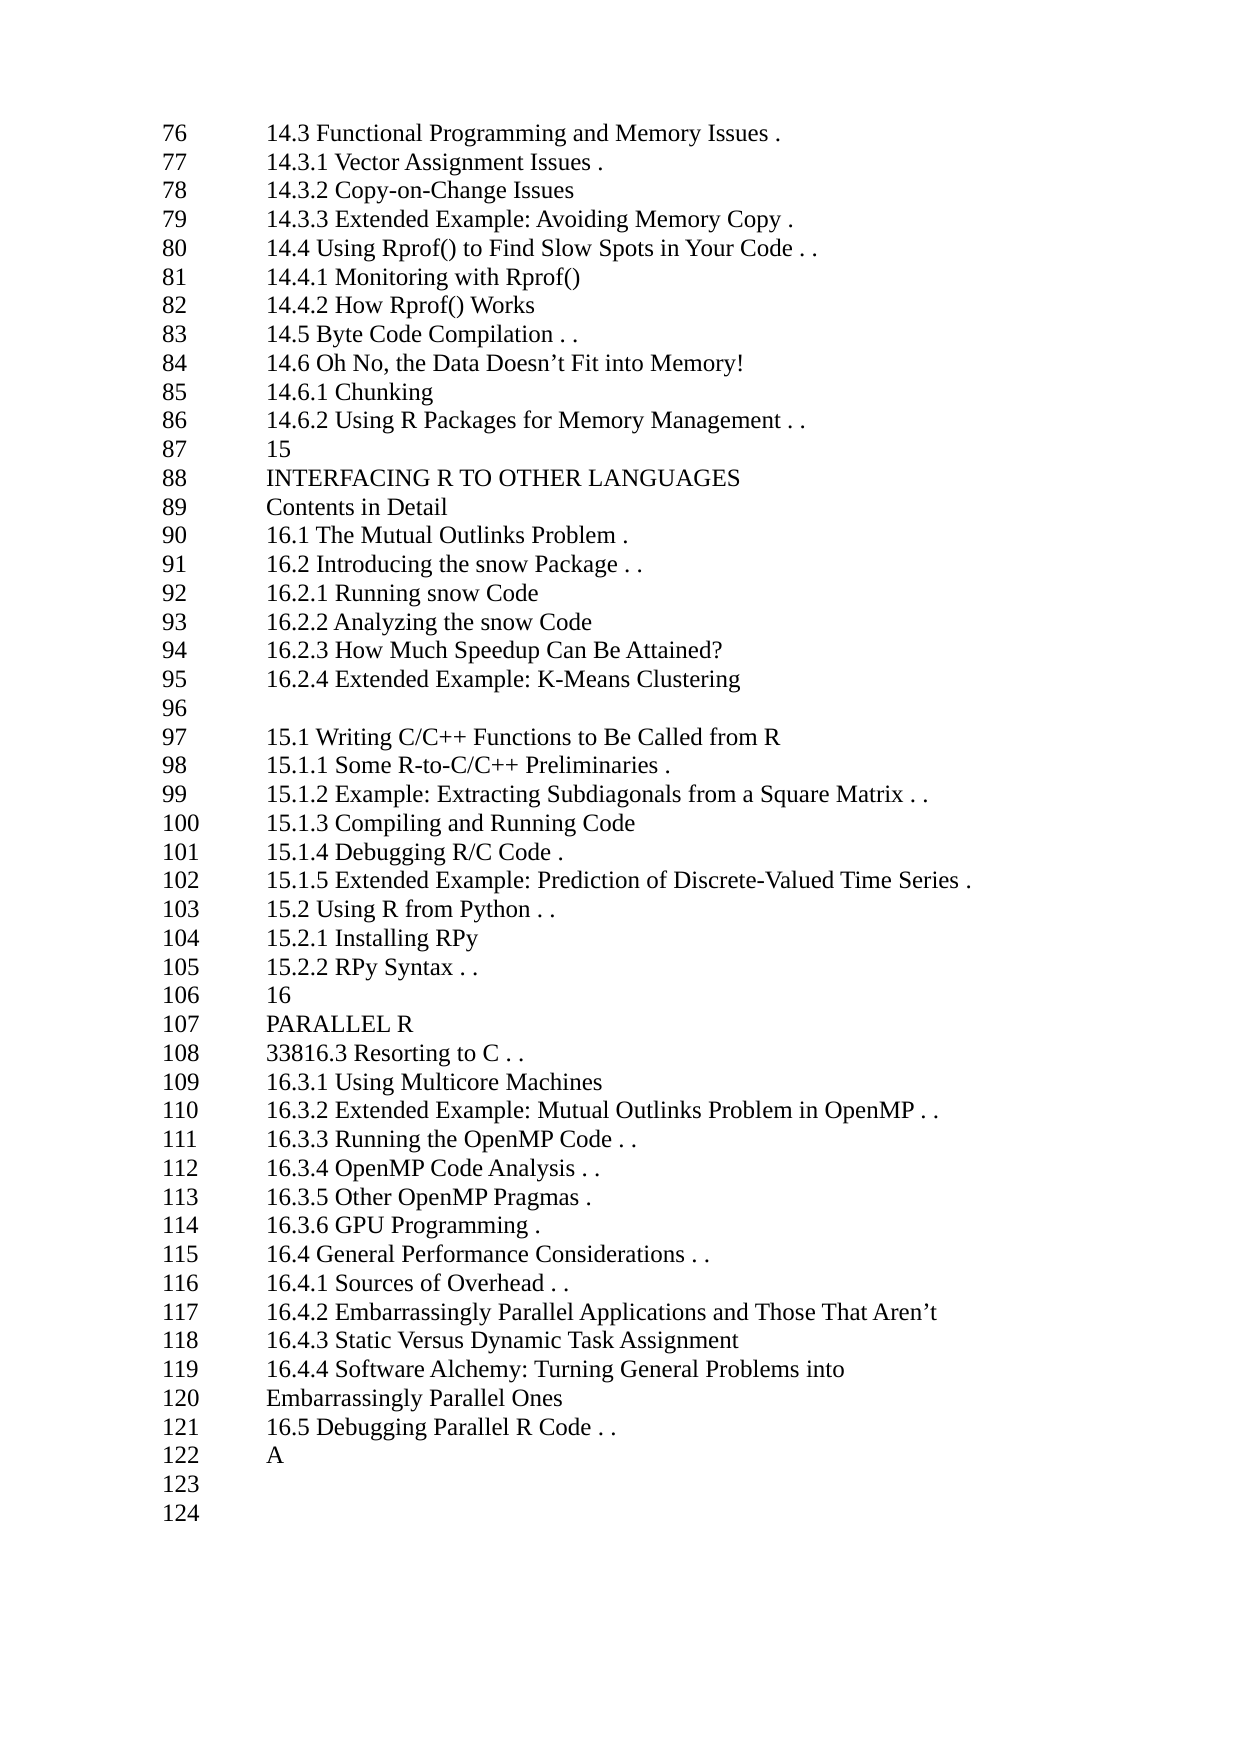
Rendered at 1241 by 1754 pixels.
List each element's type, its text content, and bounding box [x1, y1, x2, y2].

list Contents in Detail [156, 492, 1122, 521]
list 14.6.1 Chunking [156, 377, 1122, 406]
list 16.5 Debugging Parallel R Code . . [156, 1412, 1122, 1441]
list 15.1.2 Example: Extracting Subdiagonals from a Square Matrix . . [156, 779, 1122, 808]
list 16.3.3 Running the OpenMP Code . . [156, 1124, 1122, 1153]
list PARALLEL R [156, 1009, 1122, 1038]
list 15.1.3 Compiling and Running Code [156, 808, 1122, 837]
list 14.3.3 Extended Example: Avoiding Memory Copy . [156, 204, 1122, 233]
list 14.3 Functional Programming and Memory Issues . [156, 118, 1122, 147]
list 16.1 The Mutual Outlinks Problem . [156, 521, 1122, 549]
list 16.4.3 Static Versus Dynamic Task Assignment [156, 1326, 1122, 1354]
list INTERFACING R TO OTHER LANGUAGES [156, 463, 1122, 492]
list 15.2 Using R from Python . . [156, 894, 1122, 923]
list 14.4.2 How Rprof() Works [156, 291, 1122, 319]
list 14.5 Byte Code Compilation . . [156, 319, 1122, 348]
list 15 [156, 434, 1122, 463]
list 15.1.5 Extended Example: Prediction of Discrete-Valued Time Series . [156, 866, 1122, 894]
list 15.1.4 Debugging R/C Code . [156, 837, 1122, 866]
list 14.6 Oh No, the Data Doesn’t Fit into Memory! [156, 348, 1122, 377]
list 16.2.3 How Much Speedup Can Be Attained? [156, 636, 1122, 664]
list 16.3.4 OpenMP Code Analysis . . [156, 1153, 1122, 1182]
list 16.4.2 Embarrassingly Parallel Applications and Those That Aren’t [156, 1297, 1122, 1326]
list 15.2.2 RPy Syntax . . [156, 952, 1122, 981]
list 16.4.4 Software Alchemy: Turning General Problems into [156, 1354, 1122, 1383]
list 16.4 General Performance Considerations . . [156, 1239, 1122, 1268]
list 16.3.6 GPU Programming . [156, 1211, 1122, 1239]
list 16 [156, 981, 1122, 1009]
list 14.3.1 Vector Assignment Issues . [156, 147, 1122, 176]
list 33816.3 Resorting to C . . [156, 1038, 1122, 1067]
list Embarrassingly Parallel Ones [156, 1383, 1122, 1412]
list 14.4 Using Rprof() to Find Slow Spots in Your Code . . [156, 233, 1122, 262]
list 16.3.5 Other OpenMP Pragmas . [156, 1182, 1122, 1211]
list 14.6.2 Using R Packages for Memory Management . . [156, 406, 1122, 434]
list 16.2.4 Extended Example: K-Means Clustering [156, 664, 1122, 693]
list A [156, 1441, 1122, 1469]
list 16.2.2 Analyzing the snow Code [156, 607, 1122, 636]
list 16.3.1 Using Multicore Machines [156, 1067, 1122, 1096]
list 16.4.1 Sources of Overhead . . [156, 1268, 1122, 1297]
list 16.2.1 Running snow Code [156, 578, 1122, 607]
list 14.4.1 Monitoring with Rprof() [156, 262, 1122, 291]
list 15.1.1 Some R-to-C/C++ Preliminaries . [156, 751, 1122, 779]
list 16.3.2 Extended Example: Mutual Outlinks Problem in OpenMP . . [156, 1096, 1122, 1124]
list 16.2 Introducing the snow Package . . [156, 549, 1122, 578]
list 15.2.1 Installing RPy [156, 923, 1122, 952]
list 15.1 Writing C/C++ Functions to Be Called from R [156, 722, 1122, 751]
list 14.3.2 Copy-on-Change Issues [156, 176, 1122, 204]
